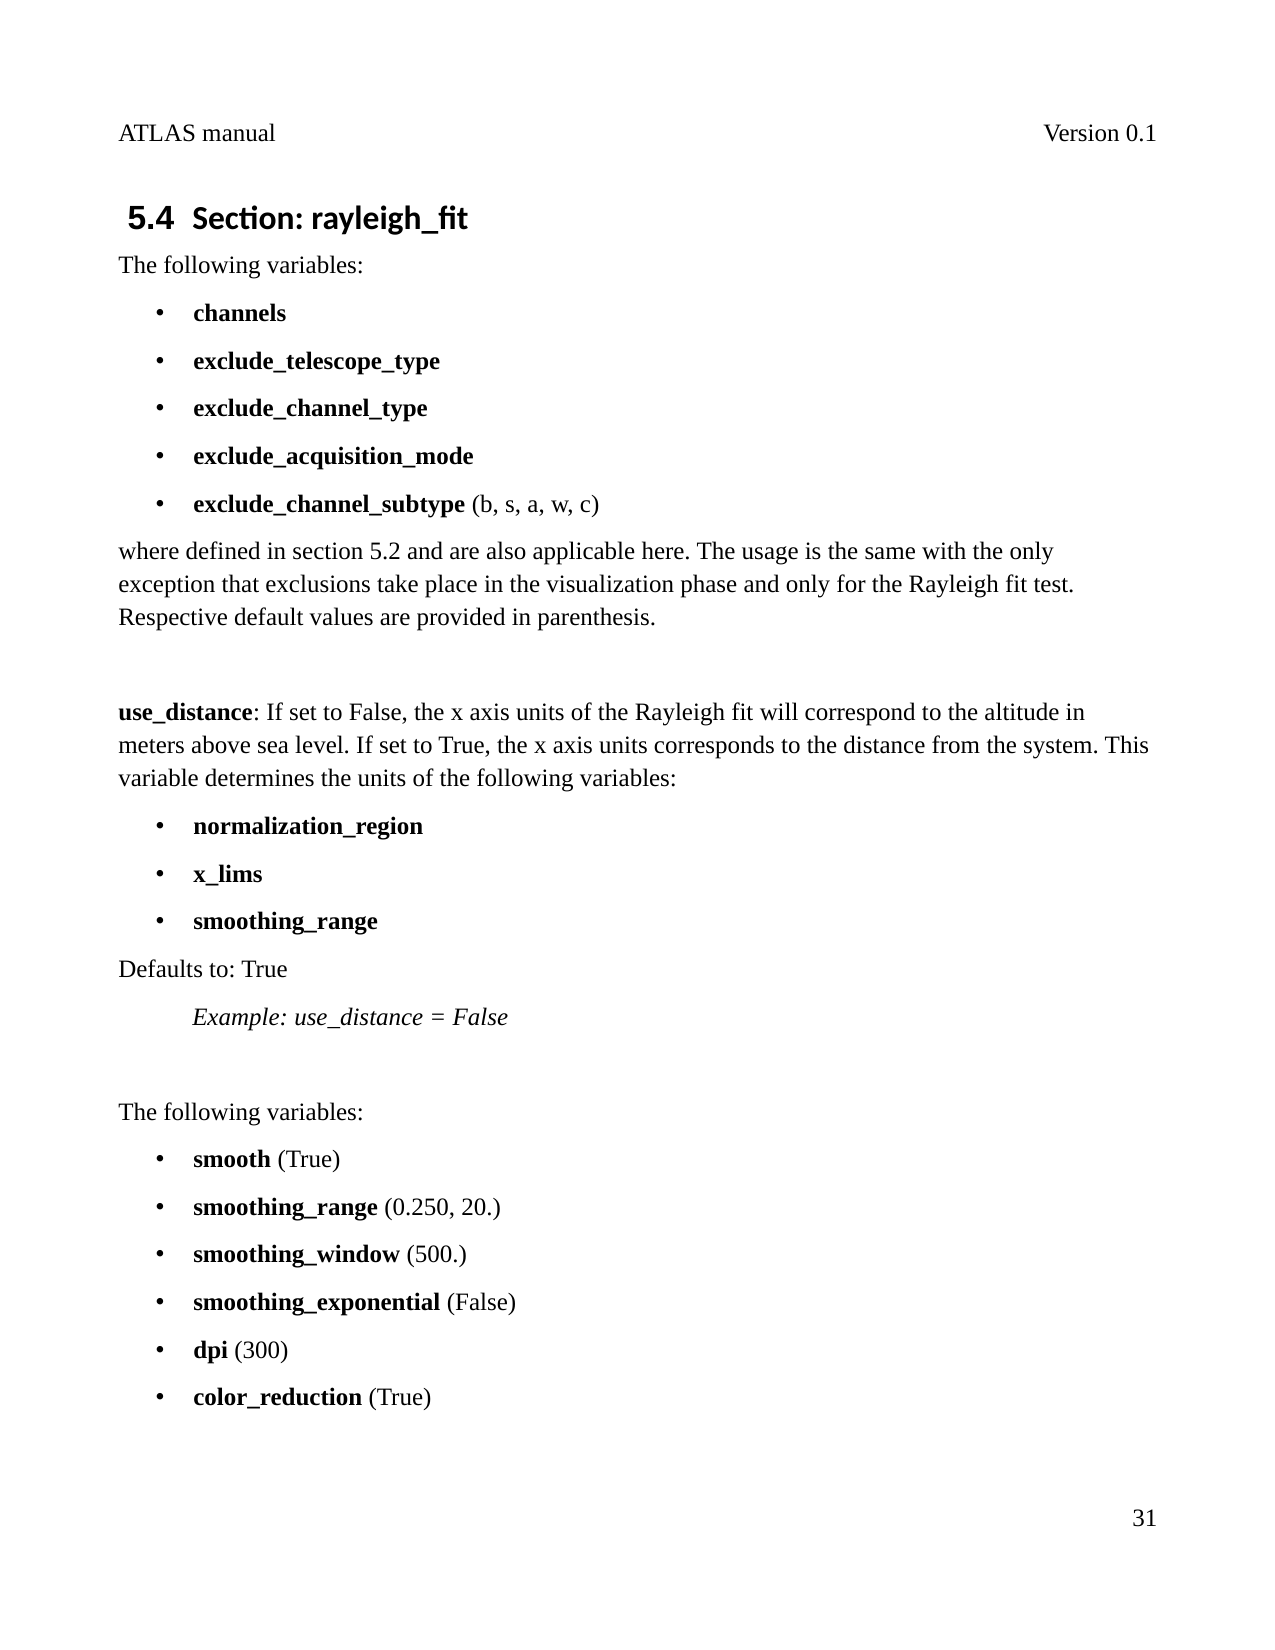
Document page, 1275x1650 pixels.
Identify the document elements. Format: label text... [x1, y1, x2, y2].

list smoothing_window (500.) [156, 1239, 1157, 1268]
list x_lims [156, 859, 1157, 887]
list exclude_acquisition_mode [156, 441, 1157, 470]
list color_reduction (True) [156, 1382, 1157, 1411]
list normalization_region [156, 811, 1157, 840]
text use_distance: If set to False, the x axis units of the Rayleigh fit will correspond to the altitude in meters above sea level. If set to True, the x axis units corresponds to the distance from the system. This variable determines the units of the following variables: [118, 697, 1157, 792]
subtitle Section: rayleigh_fit [118, 197, 1157, 238]
list exclude_telescope_type [156, 346, 1157, 374]
list exclude_channel_subtype (b, s, a, w, c) [156, 489, 1157, 517]
list smoothing_range (0.250, 20.) [156, 1192, 1157, 1221]
list smoothing_exponential (False) [156, 1287, 1157, 1316]
list smooth (True) [156, 1144, 1157, 1173]
list dpi (300) [156, 1335, 1157, 1363]
text where defined in section 5.2 and are also applicable here. The usage is the same with the only exception that exclusions take place in the visualization phase and only for the Rayleigh fit test. Respective default values are provided in parenthesis. [118, 536, 1157, 631]
list smoothing_range [156, 906, 1157, 935]
text The following variables: [118, 1097, 1157, 1126]
text Defaults to: True [118, 954, 1157, 983]
list channels [156, 298, 1157, 327]
text The following variables: [118, 251, 1157, 279]
list exclude_channel_type [156, 393, 1157, 422]
text Example: use_distance = False [118, 1002, 1157, 1030]
